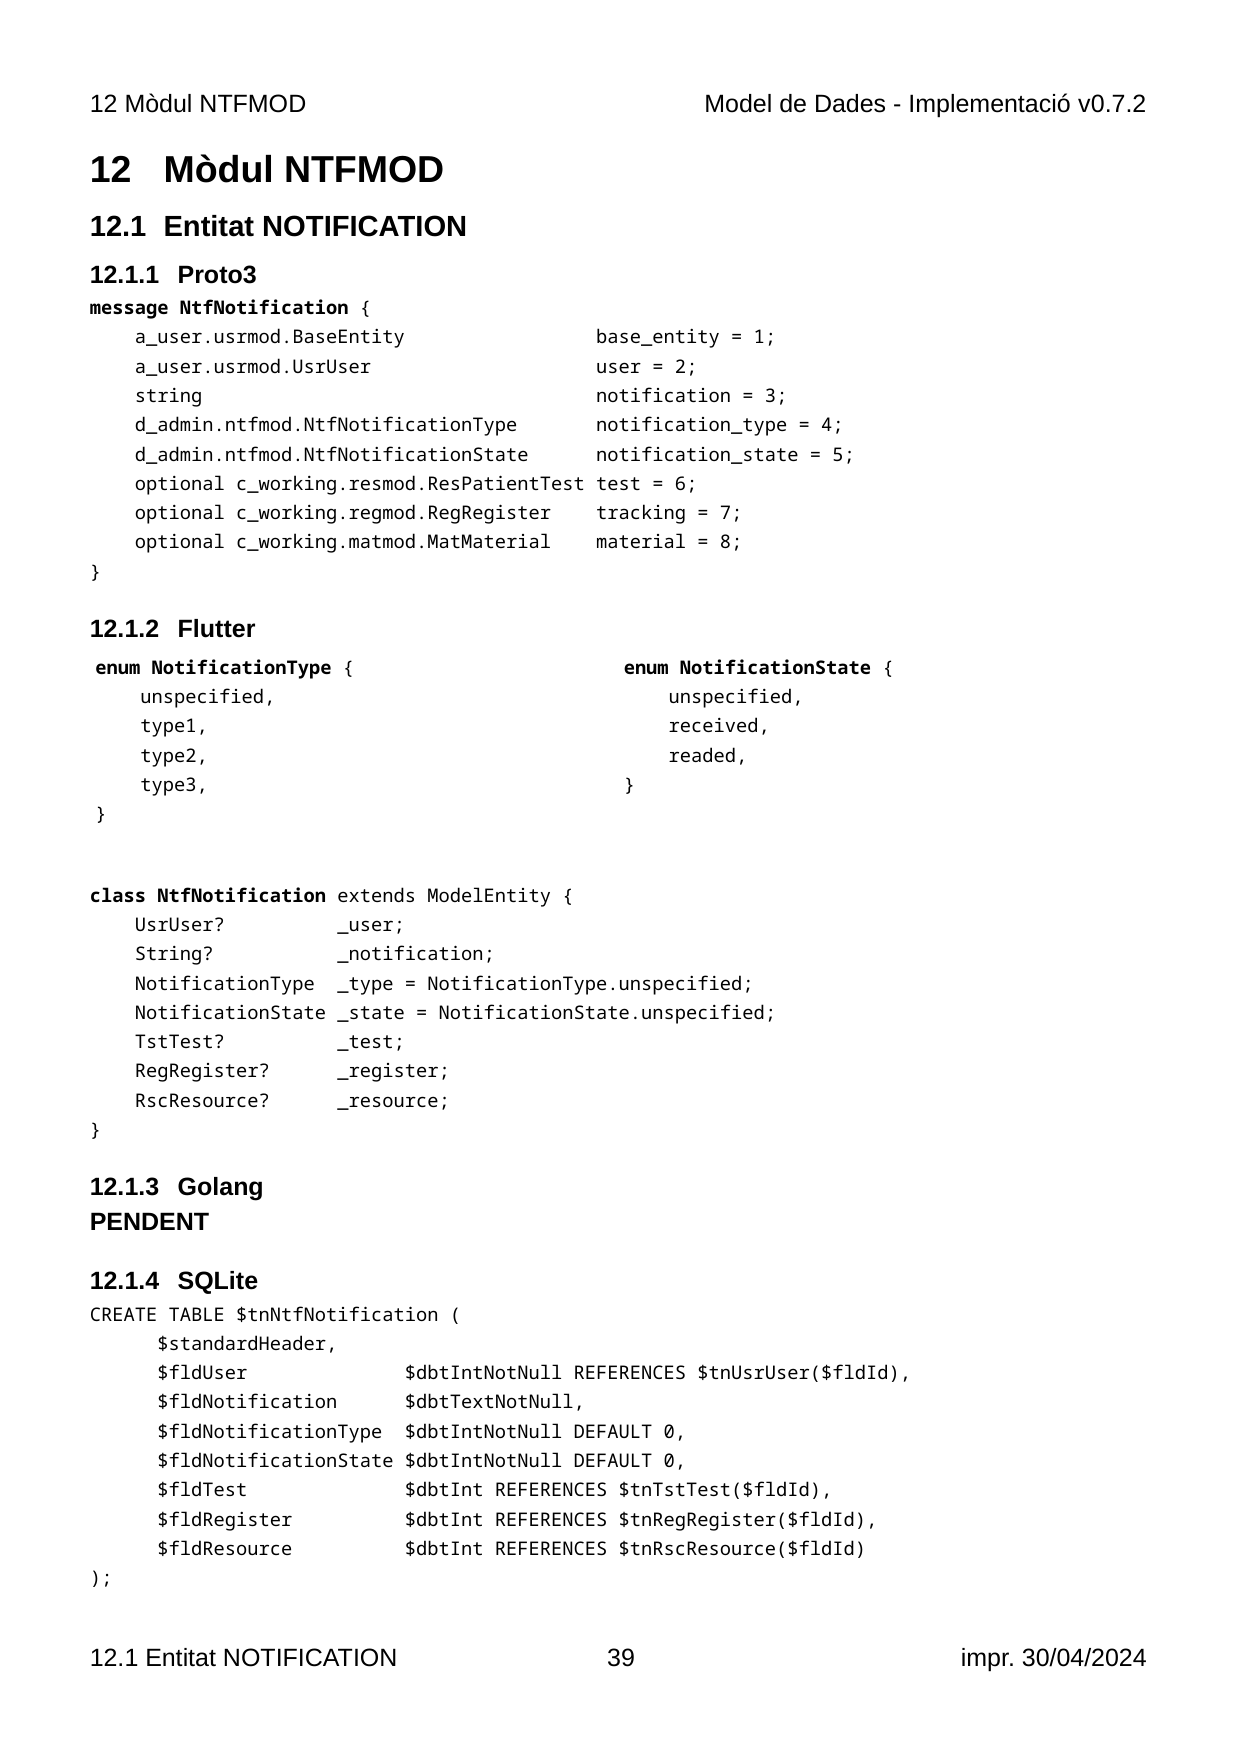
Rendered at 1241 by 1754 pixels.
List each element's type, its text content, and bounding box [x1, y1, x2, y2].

subtitle Entitat NOTIFICATION [89, 208, 1146, 242]
text message NtfNotification { [89, 294, 1146, 320]
text PENDENT [89, 1207, 1146, 1235]
text optional c_working.matmod.MatMaterial material = 8; [89, 529, 1146, 554]
text optional c_working.resmod.ResPatientTest test = 6; [89, 470, 1146, 496]
subtitle Mòdul NTFMOD [89, 148, 1146, 191]
text ); [89, 1564, 1146, 1590]
text $fldNotificationType $dbtIntNotNull DEFAULT 0, [89, 1418, 1146, 1443]
text $fldUser $dbtIntNotNull REFERENCES $tnUsrUser($fldId), [89, 1359, 1146, 1385]
subtitle SQLite [89, 1266, 1146, 1295]
text $fldResource $dbtInt REFERENCES $tnRscResource($fldId) [89, 1535, 1146, 1561]
text $fldNotification $dbtTextNotNull, [89, 1389, 1146, 1414]
text RscResource? _resource; [89, 1087, 1146, 1112]
table_header enum NotificationType { unspecified, type1, type2, type3, } [90, 649, 618, 853]
table_header enum NotificationState { unspecified, received, readed, } [618, 649, 1146, 853]
text TstTest? _test; [89, 1028, 1146, 1054]
subtitle Flutter [89, 614, 1146, 642]
text a_user.usrmod.BaseEntity base_entity = 1; [89, 324, 1146, 349]
text a_user.usrmod.UsrUser user = 2; [89, 353, 1146, 378]
text } [89, 1116, 1146, 1142]
text optional c_working.regmod.RegRegister tracking = 7; [89, 499, 1146, 525]
text d_admin.ntfmod.NtfNotificationType notification_type = 4; [89, 412, 1146, 437]
subtitle Proto3 [89, 260, 1146, 288]
text RegRegister? _register; [89, 1058, 1146, 1083]
text NotificationType _type = NotificationType.unspecified; [89, 970, 1146, 995]
text class NtfNotification extends ModelEntity { [89, 882, 1146, 907]
text $fldRegister $dbtInt REFERENCES $tnRegRegister($fldId), [89, 1506, 1146, 1531]
text } [89, 558, 1146, 583]
text $fldTest $dbtInt REFERENCES $tnTstTest($fldId), [89, 1477, 1146, 1502]
text String? _notification; [89, 941, 1146, 966]
text $standardHeader, [89, 1330, 1146, 1356]
text NotificationState _state = NotificationState.unspecified; [89, 999, 1146, 1024]
text d_admin.ntfmod.NtfNotificationState notification_state = 5; [89, 441, 1146, 466]
text $fldNotificationState $dbtIntNotNull DEFAULT 0, [89, 1447, 1146, 1473]
subtitle Golang [89, 1172, 1146, 1201]
text CREATE TABLE $tnNtfNotification ( [89, 1301, 1146, 1326]
text string notification = 3; [89, 382, 1146, 408]
text UsrUser? _user; [89, 911, 1146, 937]
